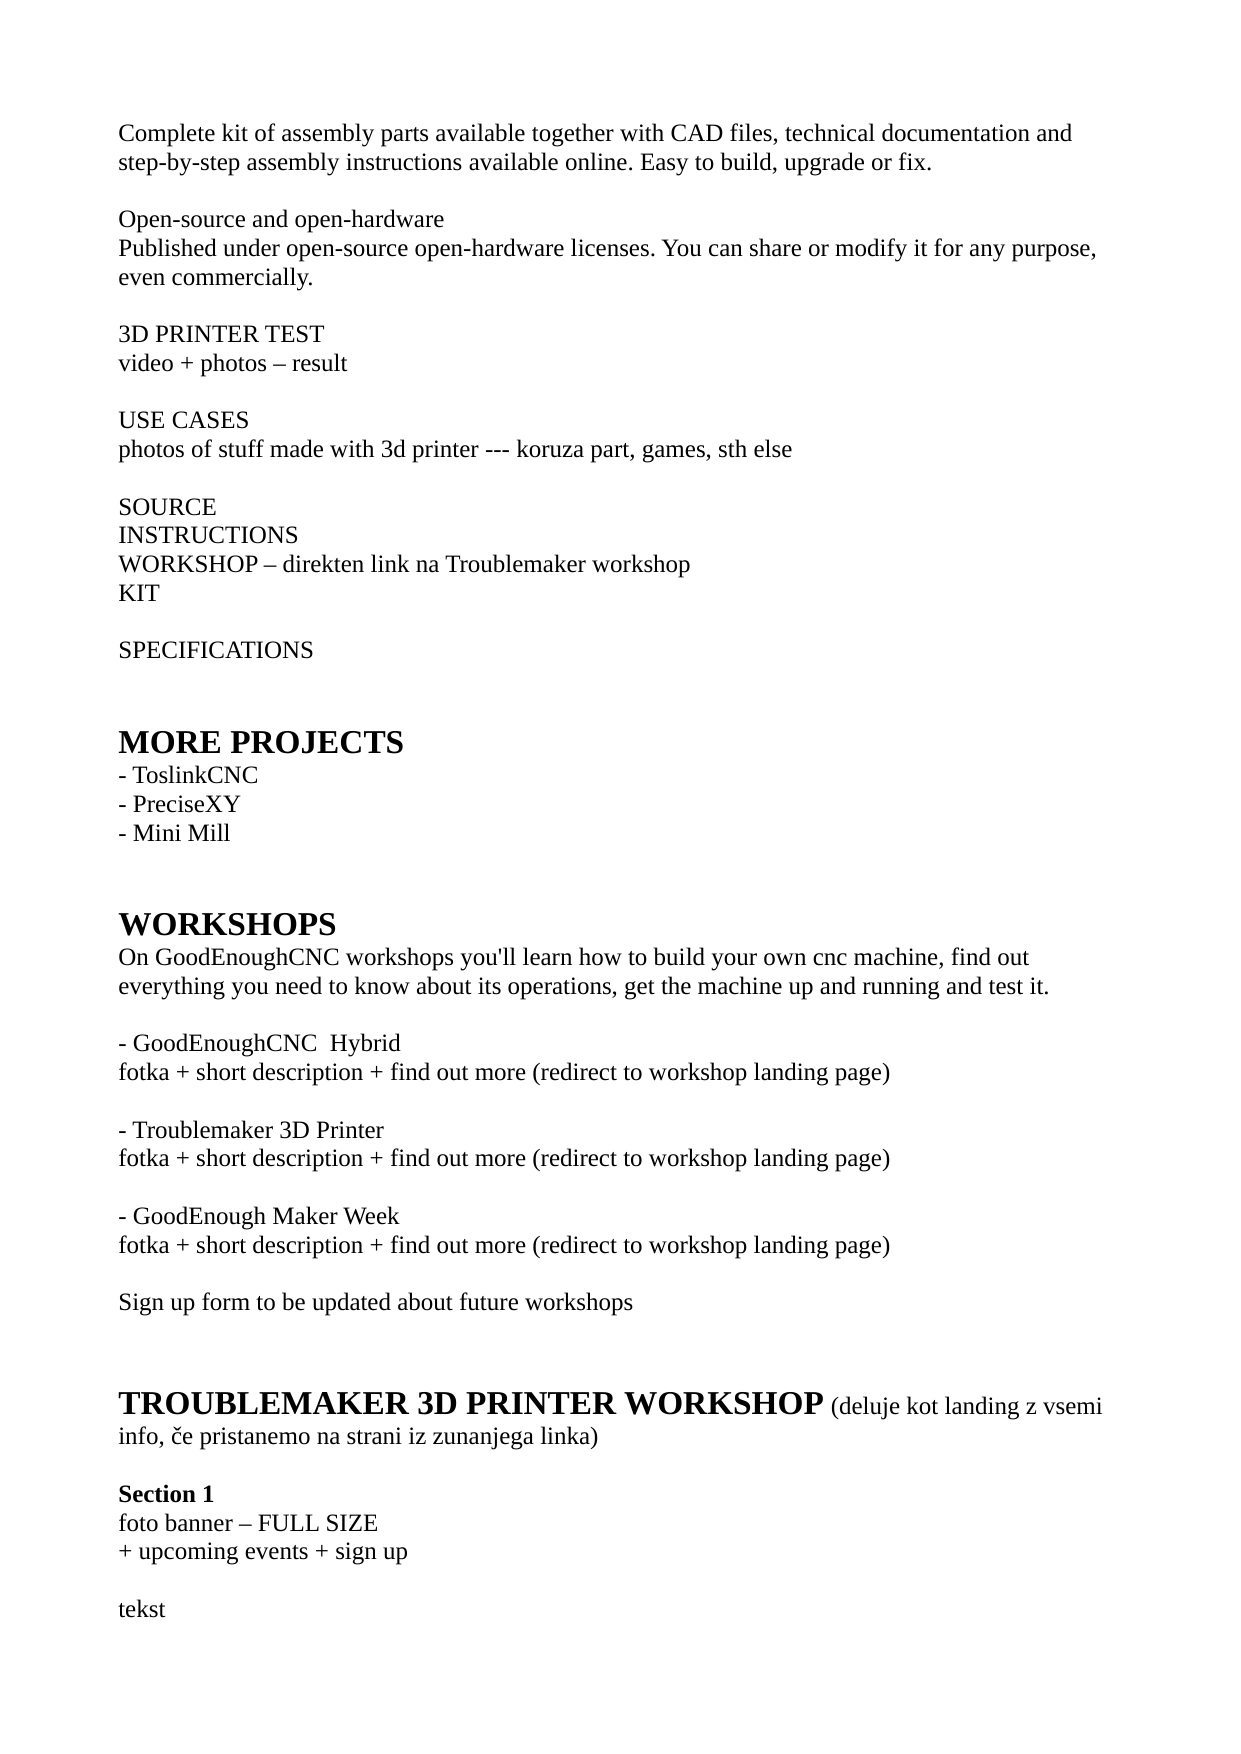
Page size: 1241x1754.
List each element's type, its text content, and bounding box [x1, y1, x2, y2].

text - Mini Mill [118, 818, 1122, 846]
text - ToslinkCNC [118, 760, 1122, 789]
text WORKSHOPS [118, 904, 1122, 942]
text fotka + short description + find out more (redirect to workshop landing page) [118, 1230, 1122, 1258]
text USE CASES [118, 406, 1122, 434]
text Sign up form to be updated about future workshops [118, 1287, 1122, 1316]
text + upcoming events + sign up [118, 1536, 1122, 1565]
text - GoodEnough Maker Week [118, 1201, 1122, 1230]
text - Troublemaker 3D Printer [118, 1115, 1122, 1143]
text video + photos – result [118, 348, 1122, 377]
text fotka + short description + find out more (redirect to workshop landing page) [118, 1143, 1122, 1172]
text Published under open-source open-hardware licenses. You can share or modify it for any purpose, even commercially. [118, 233, 1122, 291]
text 3D PRINTER TEST [118, 319, 1122, 348]
text foto banner – FULL SIZE [118, 1508, 1122, 1536]
text MORE PROJECTS [118, 722, 1122, 760]
text fotka + short description + find out more (redirect to workshop landing page) [118, 1057, 1122, 1086]
text Complete kit of assembly parts available together with CAD files, technical documentation and step-by-step assembly instructions available online. Easy to build, upgrade or fix. [118, 118, 1122, 176]
text WORKSHOP – direkten link na Troublemaker workshop [118, 549, 1122, 578]
text Section 1 [118, 1479, 1122, 1508]
text INSTRUCTIONS [118, 521, 1122, 549]
text SPECIFICATIONS [118, 636, 1122, 664]
text photos of stuff made with 3d printer --- koruza part, games, sth else [118, 434, 1122, 463]
text - GoodEnoughCNC Hybrid [118, 1028, 1122, 1057]
text TROUBLEMAKER 3D PRINTER WORKSHOP (deluje kot landing z vsemi info, če pristanemo na strani iz zunanjega linka) [118, 1383, 1122, 1450]
text - PreciseXY [118, 789, 1122, 818]
text tekst [118, 1594, 1122, 1623]
text Open-source and open-hardware [118, 204, 1122, 233]
text On GoodEnoughCNC workshops you'll learn how to build your own cnc machine, find out everything you need to know about its operations, get the machine up and running and test it. [118, 942, 1122, 1000]
text KIT [118, 578, 1122, 607]
text SOURCE [118, 492, 1122, 521]
